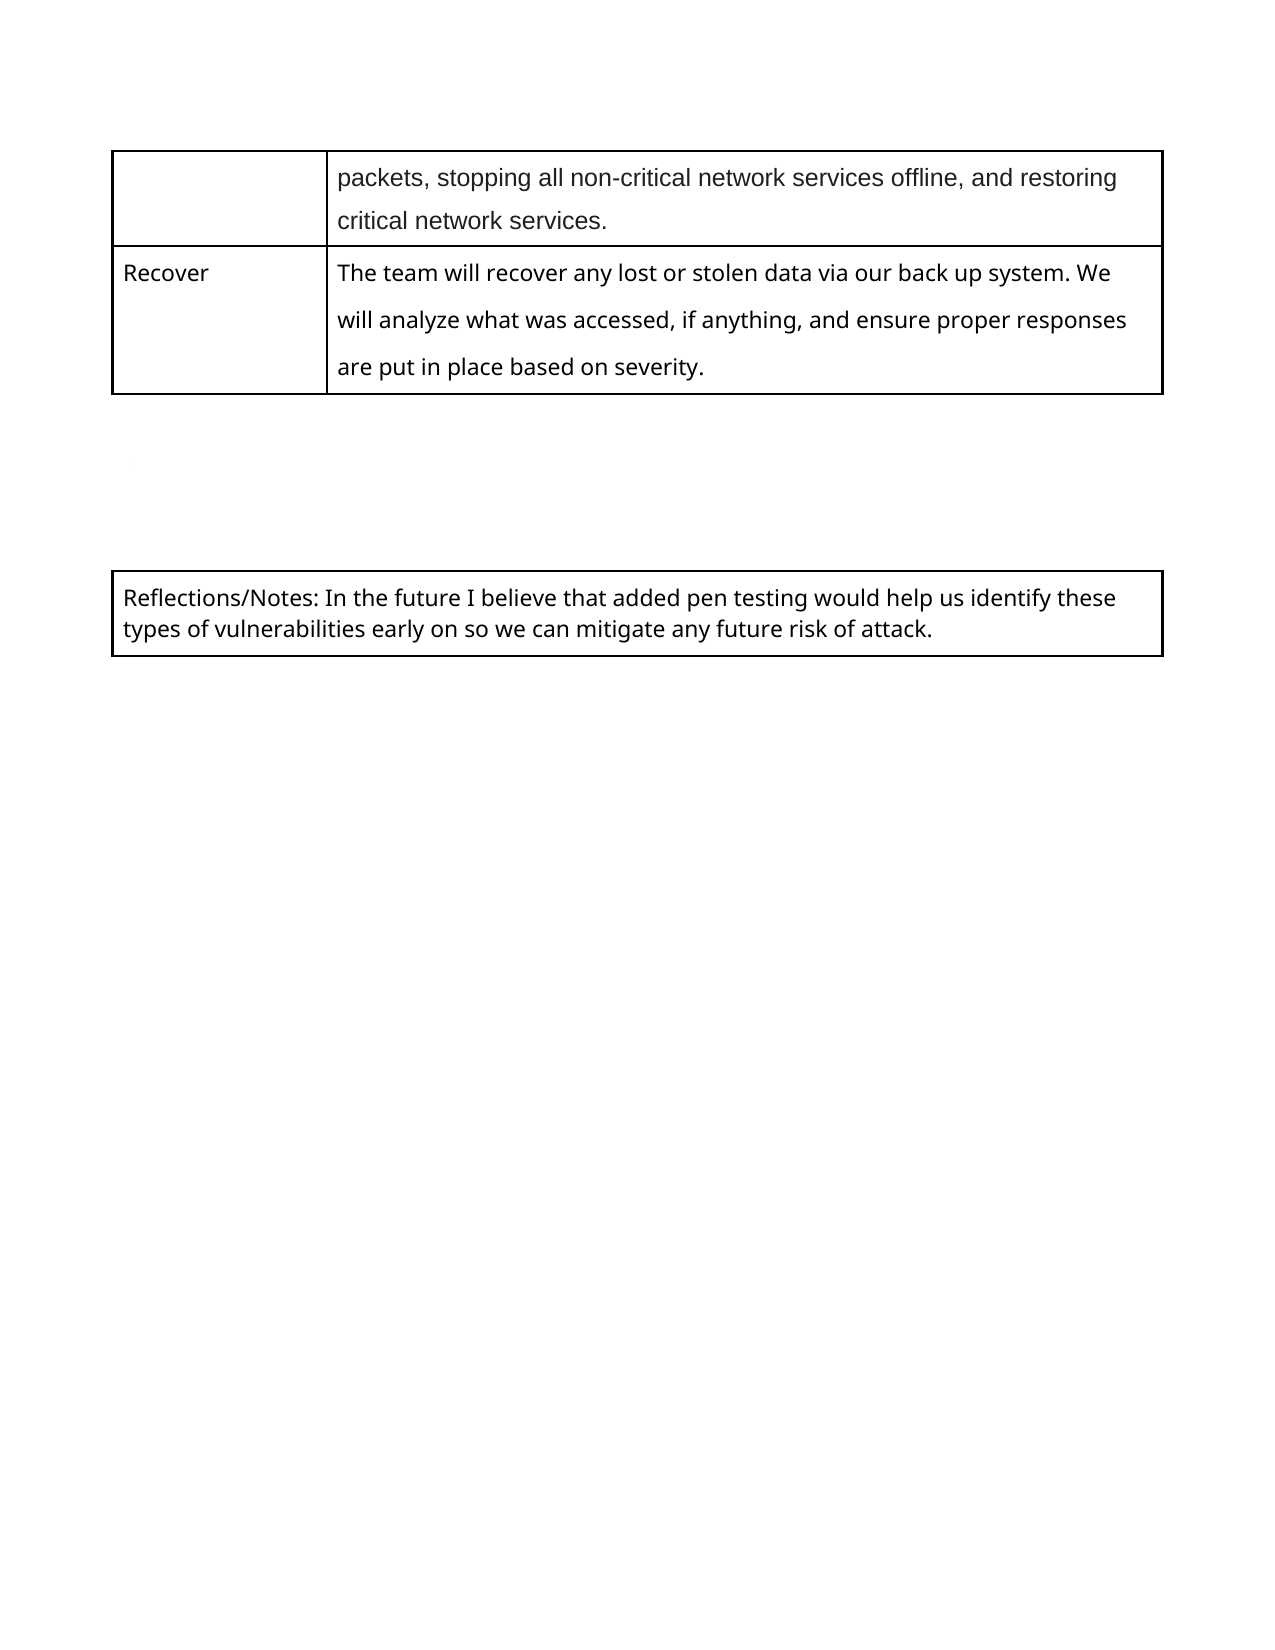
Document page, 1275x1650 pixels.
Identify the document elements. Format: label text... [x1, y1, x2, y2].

table_cell [114, 152, 326, 245]
table_cell The team will recover any lost or stolen data via our back up system. We will analyze what was accessed, if anything, and ensure proper responses are put in place based on severity. [328, 247, 1161, 393]
table_cell Recover [114, 247, 326, 393]
table_cell packets, stopping all non-critical network services offline, and restoring critical network services. [328, 152, 1161, 245]
table_header Reflections/Notes: In the future I believe that added pen testing would help us identify these types of vulnerabilities early on so we can mitigate any future risk of attack. [114, 572, 1161, 655]
